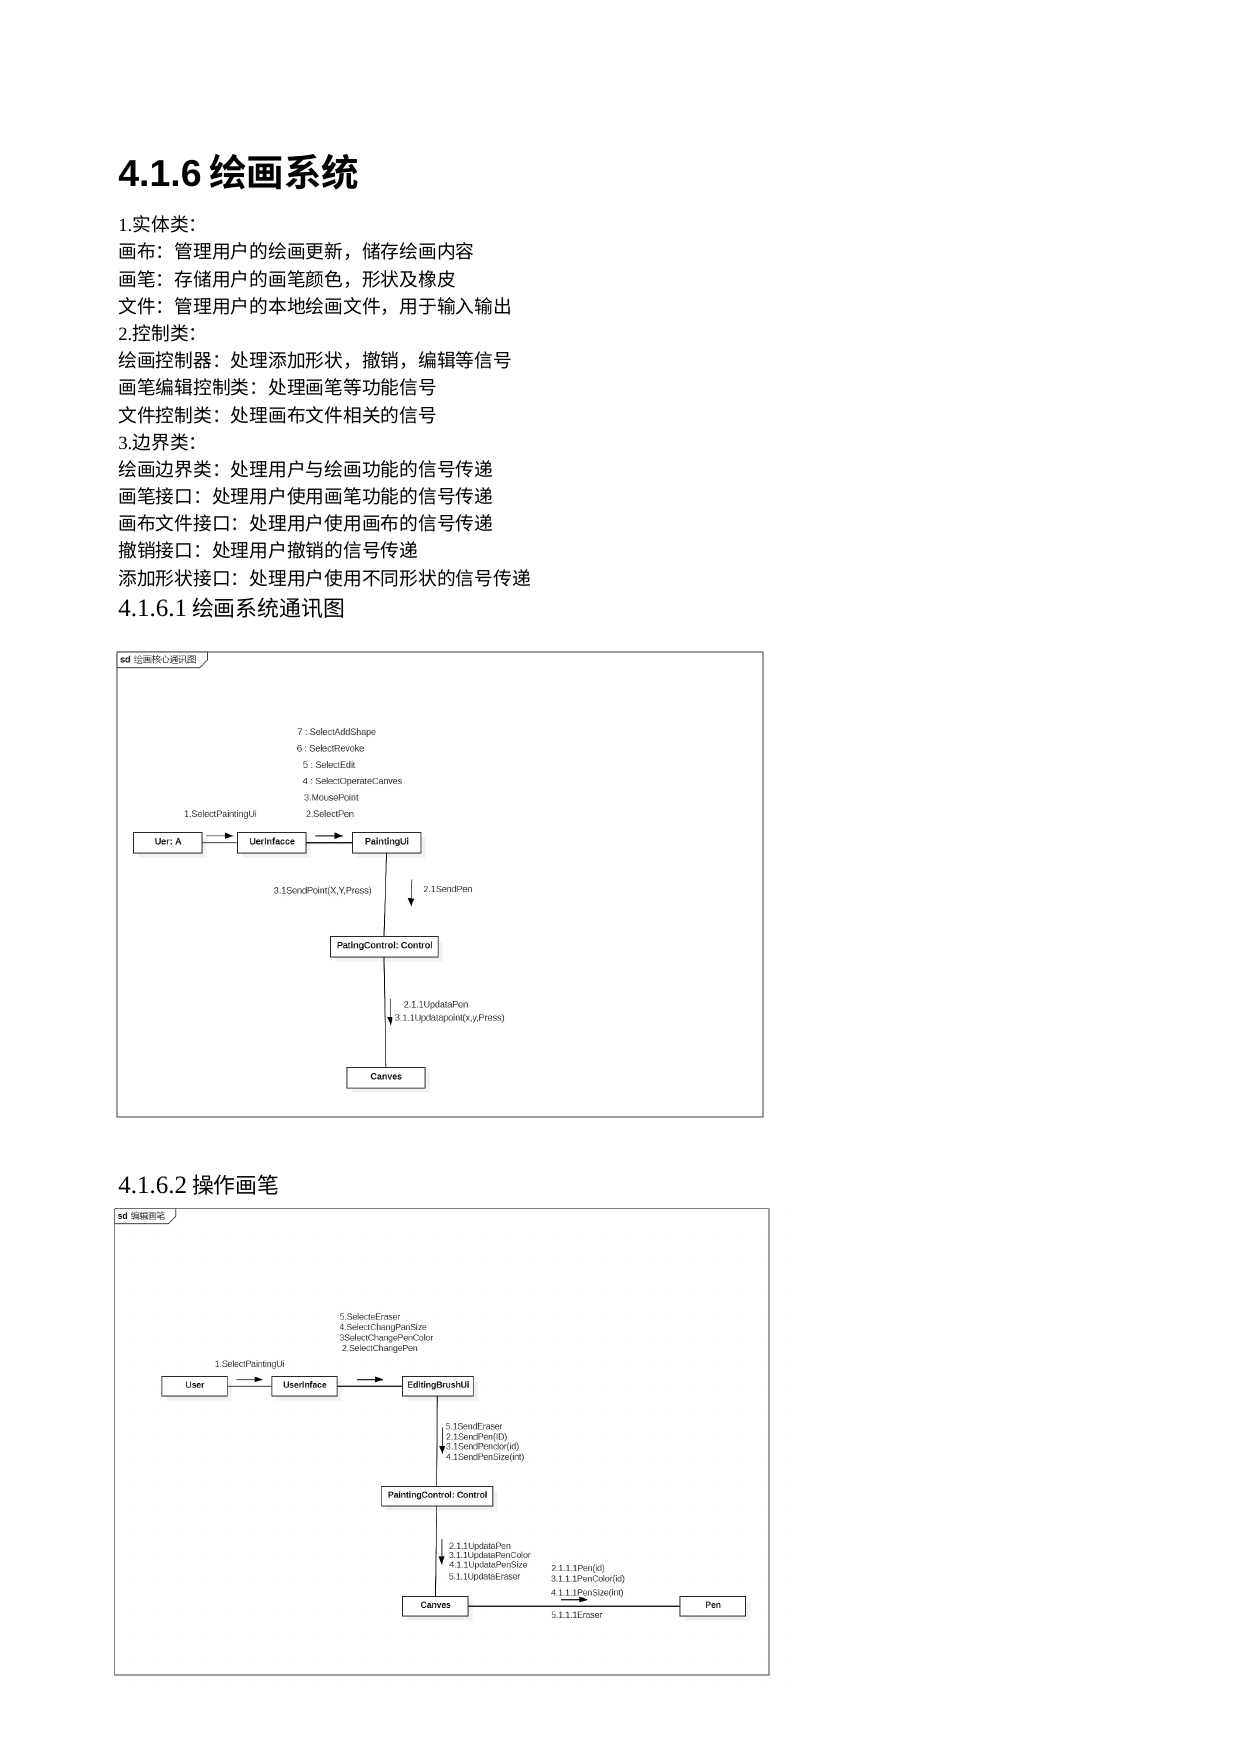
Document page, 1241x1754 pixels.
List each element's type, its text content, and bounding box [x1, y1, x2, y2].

picture [108, 1202, 795, 1701]
text 添加形状接口：处理用户使用不同形状的信号传递 [118, 563, 1122, 591]
text 文件：管理用户的本地绘画文件，用于输入输出 [118, 291, 1122, 319]
text 绘画控制器：处理添加形状，撤销，编辑等信号 [118, 346, 1122, 373]
text 4.1.6.1绘画系统通讯图 [118, 591, 1122, 622]
text 4.1.6.2操作画笔 [118, 1168, 1122, 1200]
text 画笔：存储用户的画笔颜色，形状及橡皮 [118, 264, 1122, 291]
picture [110, 645, 790, 1144]
text 画笔编辑控制类：处理画笔等功能信号 [118, 373, 1122, 400]
text 画布文件接口：处理用户使用画布的信号传递 [118, 509, 1122, 536]
text 绘画边界类：处理用户与绘画功能的信号传递 [118, 454, 1122, 482]
text 3.边界类： [118, 427, 1122, 454]
text 画笔接口：处理用户使用画笔功能的信号传递 [118, 482, 1122, 509]
text 画布：管理用户的绘画更新，储存绘画内容 [118, 237, 1122, 264]
text 文件控制类：处理画布文件相关的信号 [118, 400, 1122, 427]
text 撤销接口：处理用户撤销的信号传递 [118, 536, 1122, 563]
text 2.控制类： [118, 319, 1122, 346]
text 1.实体类： [118, 210, 1122, 237]
subtitle 4.1.6绘画系统 [118, 143, 1122, 197]
